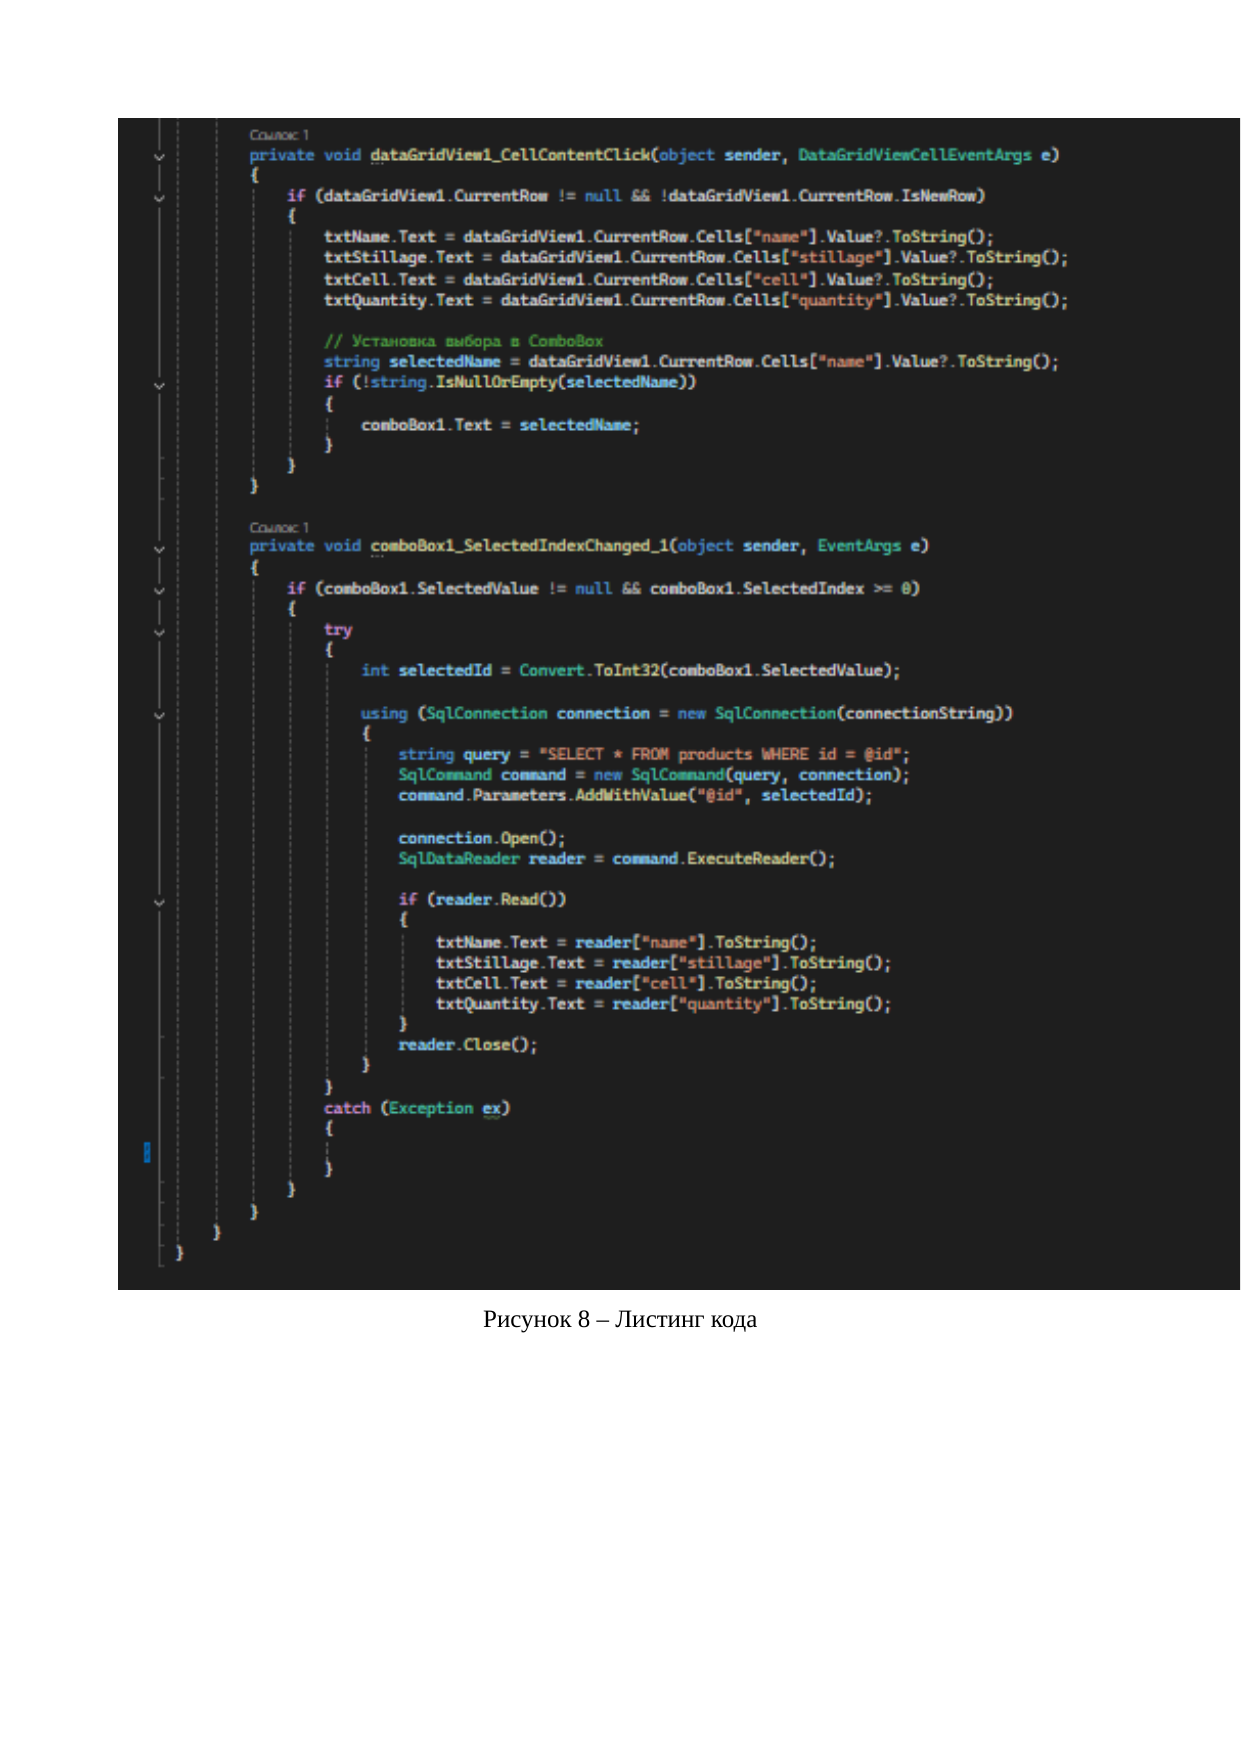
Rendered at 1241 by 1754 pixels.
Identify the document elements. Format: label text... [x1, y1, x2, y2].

picture [118, 118, 1241, 1290]
text Рисунок 8 – Листинг кода [118, 1304, 1122, 1332]
